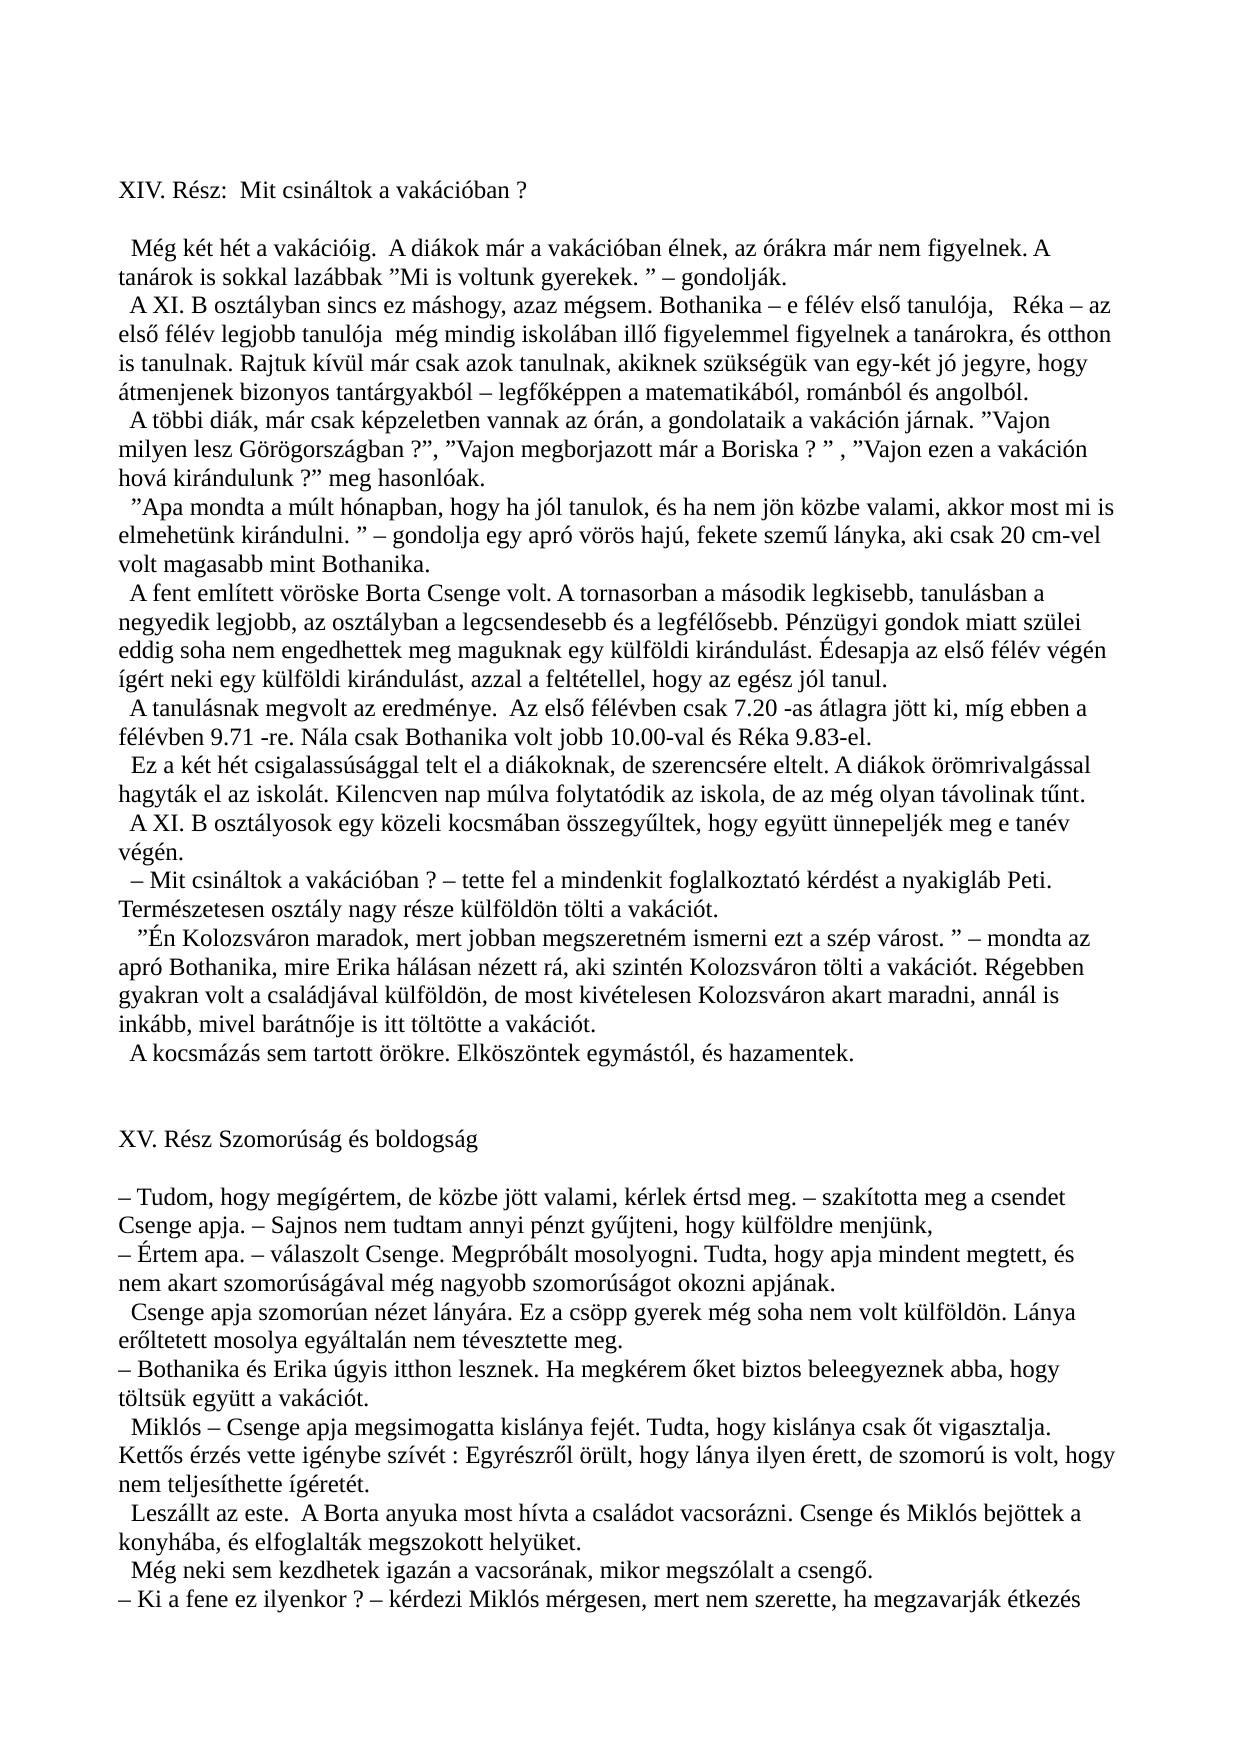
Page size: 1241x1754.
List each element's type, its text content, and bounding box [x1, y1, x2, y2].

text A tanulásnak megvolt az eredménye. Az első félévben csak 7.20 -as átlagra jött ki, míg ebben a félévben 9.71 -re. Nála csak Bothanika volt jobb 10.00-val és Réka 9.83-el. [118, 693, 1122, 751]
text A fent említett vöröske Borta Csenge volt. A tornasorban a második legkisebb, tanulásban a negyedik legjobb, az osztályban a legcsendesebb és a legfélősebb. Pénzügyi gondok miatt szülei eddig soha nem engedhettek meg maguknak egy külföldi kirándulást. Édesapja az első félév végén ígért neki egy külföldi kirándulást, azzal a feltétellel, hogy az egész jól tanul. [118, 578, 1122, 693]
text – Ki a fene ez ilyenkor ? – kérdezi Miklós mérgesen, mert nem szerette, ha megzavarják étkezés [118, 1584, 1122, 1613]
text Ez a két hét csigalassúsággal telt el a diákoknak, de szerencsére eltelt. A diákok örömrivalgással hagyták el az iskolát. Kilencven nap múlva folytatódik az iskola, de az még olyan távolinak tűnt. [118, 751, 1122, 808]
text – Értem apa. – válaszolt Csenge. Megpróbált mosolyogni. Tudta, hogy apja mindent megtett, és nem akart szomorúságával még nagyobb szomorúságot okozni apjának. [118, 1239, 1122, 1297]
text Még két hét a vakációig. A diákok már a vakációban élnek, az órákra már nem figyelnek. A tanárok is sokkal lazábbak ”Mi is voltunk gyerekek. ” – gondolják. [118, 233, 1122, 291]
text ”Én Kolozsváron maradok, mert jobban megszeretném ismerni ezt a szép várost. ” – mondta az apró Bothanika, mire Erika hálásan nézett rá, aki szintén Kolozsváron tölti a vakációt. Régebben gyakran volt a családjával külföldön, de most kivételesen Kolozsváron akart maradni, annál is inkább, mivel barátnője is itt töltötte a vakációt. [118, 923, 1122, 1038]
text A többi diák, már csak képzeletben vannak az órán, a gondolataik a vakáción járnak. ”Vajon milyen lesz Görögországban ?”, ”Vajon megborjazott már a Boriska ? ” , ”Vajon ezen a vakáción hová kirándulunk ?” meg hasonlóak. [118, 406, 1122, 492]
text A XI. B osztályban sincs ez máshogy, azaz mégsem. Bothanika – e félév első tanulója, Réka – az első félév legjobb tanulója még mindig iskolában illő figyelemmel figyelnek a tanárokra, és otthon is tanulnak. Rajtuk kívül már csak azok tanulnak, akiknek szükségük van egy-két jó jegyre, hogy átmenjenek bizonyos tantárgyakból – legfőképpen a matematikából, románból és angolból. [118, 291, 1122, 406]
text A kocsmázás sem tartott örökre. Elköszöntek egymástól, és hazamentek. [118, 1038, 1122, 1067]
text – Bothanika és Erika úgyis itthon lesznek. Ha megkérem őket biztos beleegyeznek abba, hogy töltsük együtt a vakációt. [118, 1354, 1122, 1412]
text Csenge apja szomorúan nézet lányára. Ez a csöpp gyerek még soha nem volt külföldön. Lánya erőltetett mosolya egyáltalán nem tévesztette meg. [118, 1297, 1122, 1354]
text Leszállt az este. A Borta anyuka most hívta a családot vacsorázni. Csenge és Miklós bejöttek a konyhába, és elfoglalták megszokott helyüket. [118, 1498, 1122, 1556]
text – Mit csináltok a vakációban ? – tette fel a mindenkit foglalkoztató kérdést a nyakigláb Peti. Természetesen osztály nagy része külföldön tölti a vakációt. [118, 866, 1122, 923]
text Még neki sem kezdhetek igazán a vacsorának, mikor megszólalt a csengő. [118, 1556, 1122, 1584]
text Miklós – Csenge apja megsimogatta kislánya fejét. Tudta, hogy kislánya csak őt vigasztalja. Kettős érzés vette igénybe szívét : Egyrészről örült, hogy lánya ilyen érett, de szomorú is volt, hogy nem teljesíthette ígéretét. [118, 1412, 1122, 1498]
text XV. Rész Szomorúság és boldogság [118, 1124, 1122, 1153]
text – Tudom, hogy megígértem, de közbe jött valami, kérlek értsd meg. – szakította meg a csendet Csenge apja. – Sajnos nem tudtam annyi pénzt gyűjteni, hogy külföldre menjünk, [118, 1182, 1122, 1239]
text A XI. B osztályosok egy közeli kocsmában összegyűltek, hogy együtt ünnepeljék meg e tanév végén. [118, 808, 1122, 866]
text ”Apa mondta a múlt hónapban, hogy ha jól tanulok, és ha nem jön közbe valami, akkor most mi is elmehetünk kirándulni. ” – gondolja egy apró vörös hajú, fekete szemű lányka, aki csak 20 cm-vel volt magasabb mint Bothanika. [118, 492, 1122, 578]
text XIV. Rész: Mit csináltok a vakációban ? [118, 176, 1122, 204]
